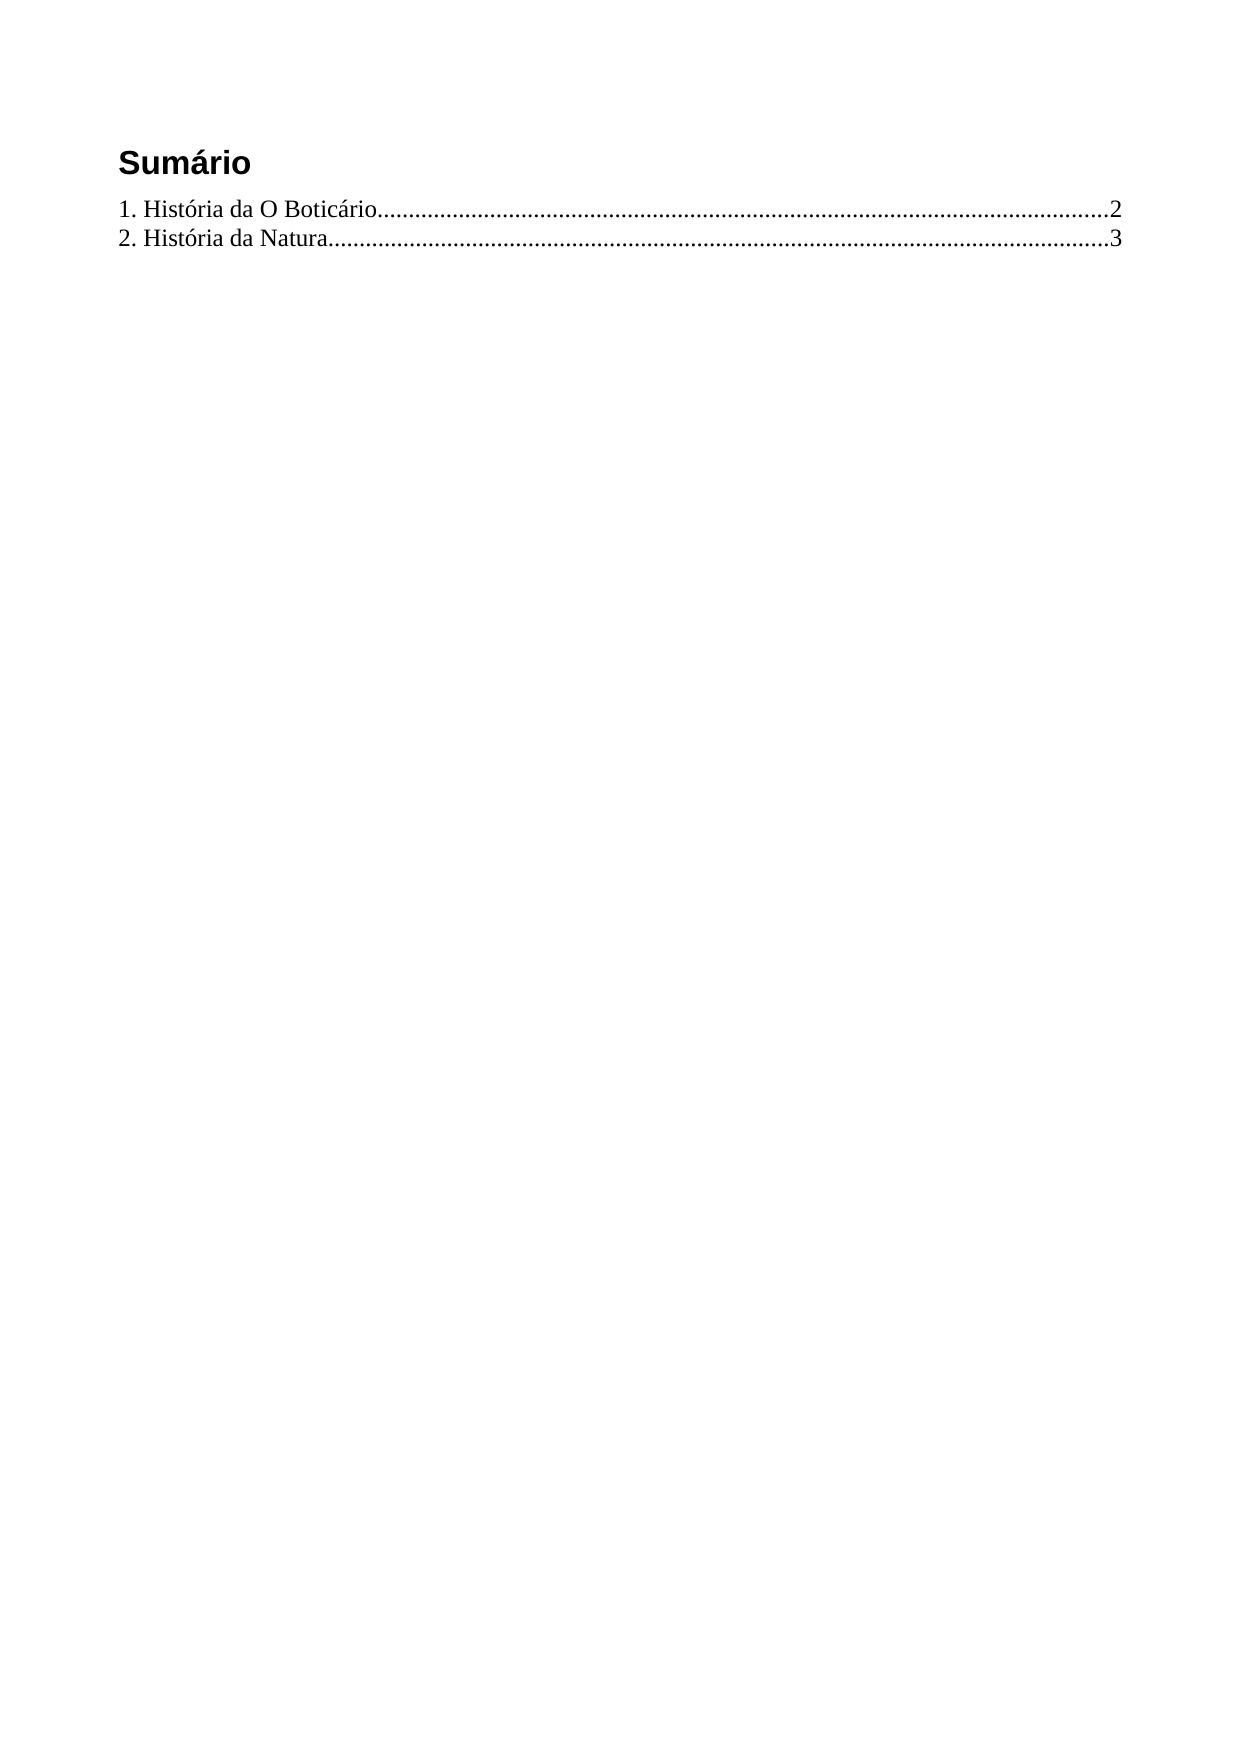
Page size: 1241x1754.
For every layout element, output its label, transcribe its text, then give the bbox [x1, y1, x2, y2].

text 2. História da Natura 3 [118, 223, 1122, 252]
text 1. História da O Boticário 2 [118, 194, 1122, 223]
subtitle Sumário [118, 143, 1122, 182]
